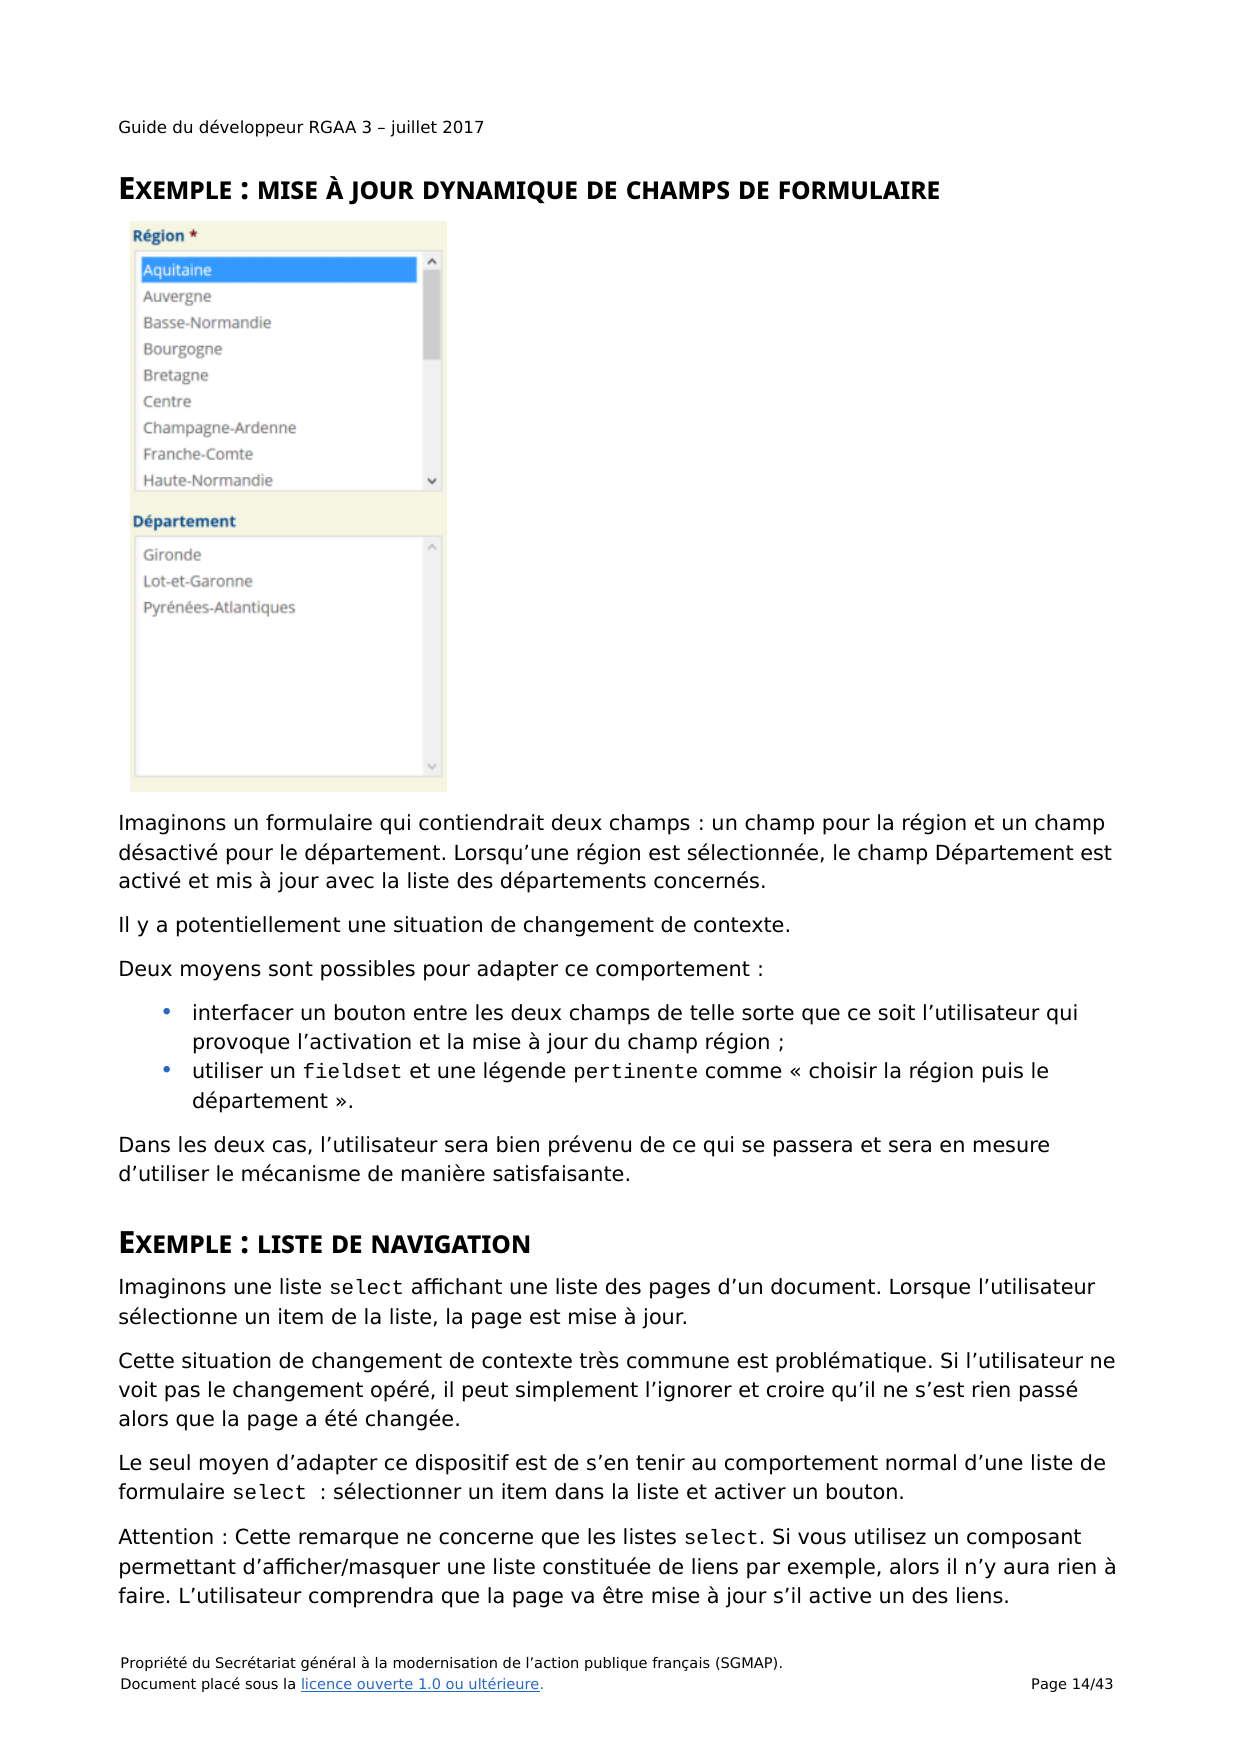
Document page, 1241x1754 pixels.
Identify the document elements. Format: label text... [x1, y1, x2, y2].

text Le seul moyen d’adapter ce dispositif est de s’en tenir au comportement normal d’une liste de formulaire select : sélectionner un item dans la liste et activer un bouton. [118, 1451, 1122, 1505]
text Cette situation de changement de contexte très commune est problématique. Si l’utilisateur ne voit pas le changement opéré, il peut simplement l’ignorer et croire qu’il ne s’est rien passé alors que la page a été changée. [118, 1349, 1122, 1431]
list utiliser un fieldset et une légende pertinente comme « choisir la région puis le département ». [162, 1059, 1122, 1114]
text Imaginons une liste select affichant une liste des pages d’un document. Lorsque l’utilisateur sélectionne un item de la liste, la page est mise à jour. [118, 1275, 1122, 1329]
text Attention : Cette remarque ne concerne que les listes select. Si vous utilisez un composant permettant d’afficher/masquer une liste constituée de liens par exemple, alors il n’y aura rien à faire. L’utilisateur comprendra que la page va être mise à jour s’il active un des liens. [118, 1525, 1122, 1609]
picture [129, 221, 448, 792]
text Imaginons un formulaire qui contiendrait deux champs : un champ pour la région et un champ désactivé pour le département. Lorsqu’une région est sélectionnée, le champ Département est activé et mis à jour avec la liste des départements concernés. [118, 811, 1122, 894]
text Il y a potentiellement une situation de changement de contexte. [118, 913, 1122, 937]
list interfacer un bouton entre les deux champs de telle sorte que ce soit l’utilisateur qui provoque l’activation et la mise à jour du champ région ; [162, 1001, 1122, 1054]
text Dans les deux cas, l’utilisateur sera bien prévenu de ce qui se passera et sera en mesure d’utiliser le mécanisme de manière satisfaisante. [118, 1133, 1122, 1187]
subtitle Exemple : liste de navigation [118, 1221, 1122, 1262]
subtitle Exemple : mise à jour dynamique de champs de formulaire [118, 167, 1122, 209]
text Deux moyens sont possibles pour adapter ce comportement : [118, 957, 1122, 981]
